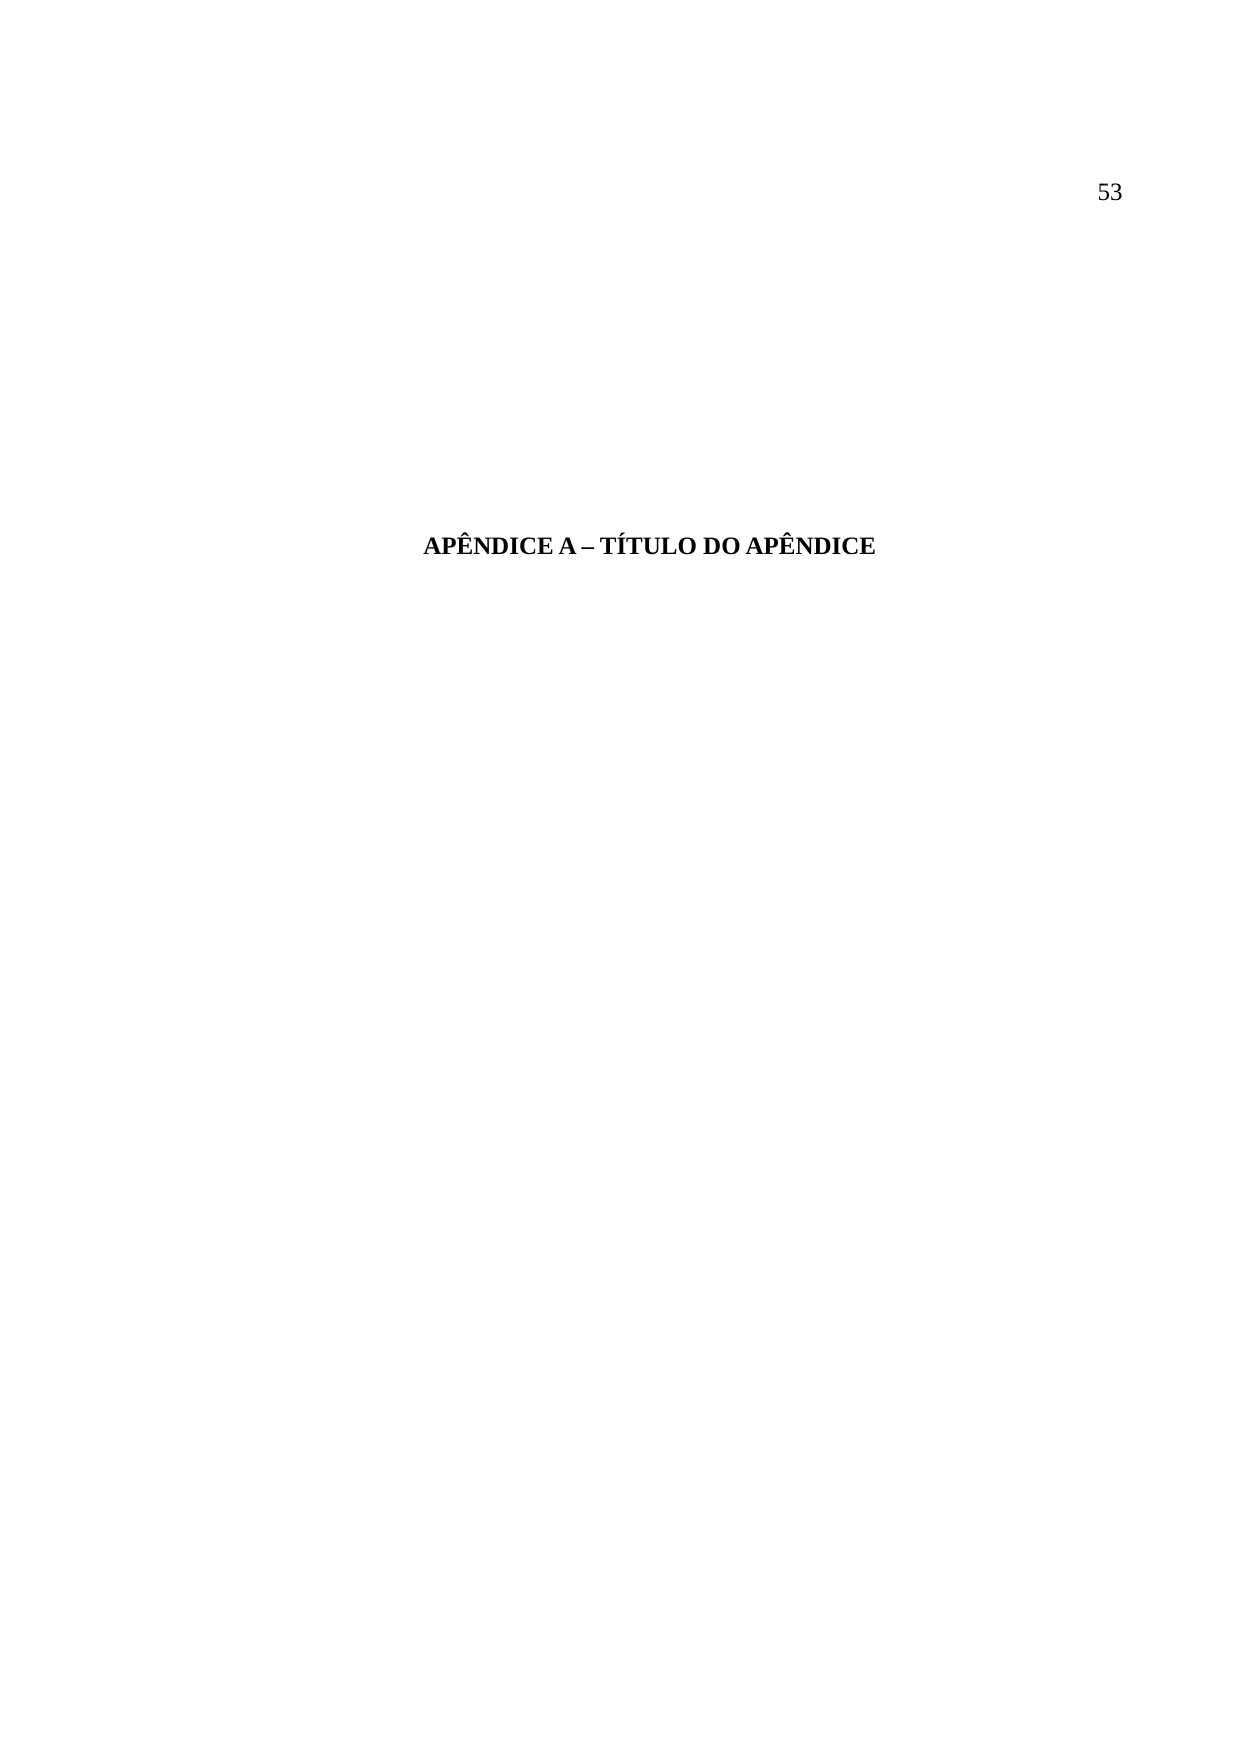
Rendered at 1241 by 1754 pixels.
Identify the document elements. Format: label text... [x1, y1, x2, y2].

text APÊNDICE A – Título do Apêndice [177, 531, 1122, 559]
